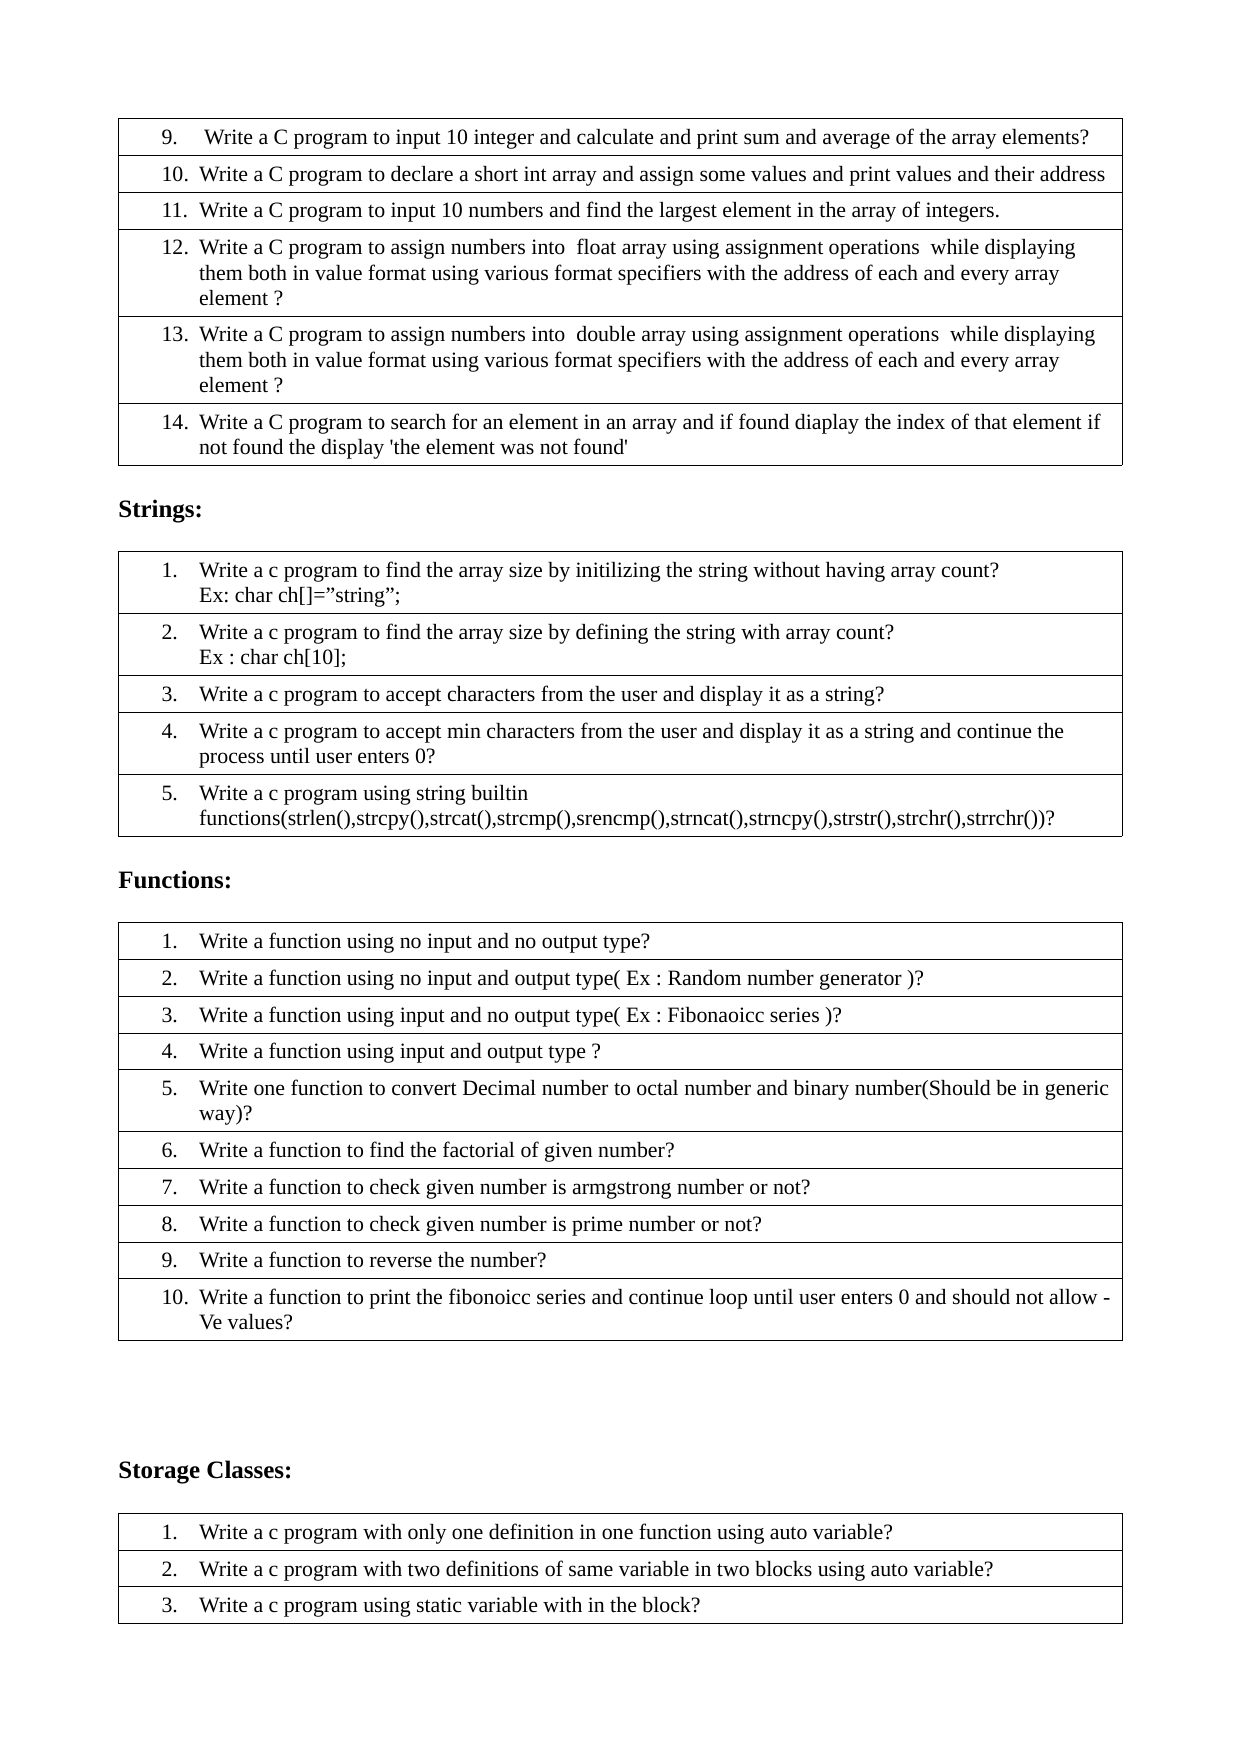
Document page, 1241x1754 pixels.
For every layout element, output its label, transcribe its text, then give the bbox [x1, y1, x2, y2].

table_header Write a c program with only one definition in one function using auto variable? [119, 1514, 1122, 1550]
table_cell Write a function to check given number is armgstrong number or not? [119, 1169, 1122, 1205]
table_cell Write a function using no input and output type( Ex : Random number generator )? [119, 960, 1122, 996]
table_cell Write a function using input and no output type( Ex : Fibonaoicc series )? [119, 997, 1122, 1032]
table_cell Write a function to find the factorial of given number? [119, 1132, 1122, 1168]
table_cell Write a C program to declare a short int array and assign some values and print values and their address [119, 156, 1122, 192]
table_cell Write a c program using string builtin functions(strlen(),strcpy(),strcat(),strcmp(),srencmp(),strncat(),strncpy(),strstr(),strchr(),strrchr())? [119, 775, 1122, 836]
text Storage Classes: [118, 1455, 1122, 1484]
table_cell Write a C program to input 10 numbers and find the largest element in the array of integers. [119, 193, 1122, 228]
table_cell Write a c program to accept min characters from the user and display it as a string and continue the process until user enters 0? [119, 713, 1122, 774]
table_cell Write a C program to search for an element in an array and if found diaplay the index of that element if not found the display 'the element was not found' [119, 404, 1122, 465]
table_cell Write a function to print the fibonoicc series and continue loop until user enters 0 and should not allow -Ve values? [119, 1279, 1122, 1340]
table_cell Write a c program with two definitions of same variable in two blocks using auto variable? [119, 1551, 1122, 1586]
text Strings: [118, 494, 1122, 522]
table_cell Write one function to convert Decimal number to octal number and binary number(Should be in generic way)? [119, 1070, 1122, 1131]
table_cell Write a C program to input 10 integer and calculate and print sum and average of the array elements? [119, 119, 1122, 155]
table_cell Write a C program to assign numbers into double array using assignment operations while displaying them both in value format using various format specifiers with the address of each and every array element ? [119, 317, 1122, 403]
table_cell Write a c program using static variable with in the block? [119, 1587, 1122, 1623]
table_header Write a c program to find the array size by initilizing the string without having array count? Ex: char ch[]=”string”; [119, 552, 1122, 613]
text Functions: [118, 865, 1122, 893]
table_cell Write a c program to find the array size by defining the string with array count? Ex : char ch[10]; [119, 614, 1122, 675]
table_cell Write a c program to accept characters from the user and display it as a string? [119, 676, 1122, 712]
table_cell Write a C program to assign numbers into float array using assignment operations while displaying them both in value format using various format specifiers with the address of each and every array element ? [119, 230, 1122, 316]
table_header Write a function using no input and no output type? [119, 923, 1122, 959]
table_cell Write a function to reverse the number? [119, 1243, 1122, 1278]
table_cell Write a function using input and output type ? [119, 1034, 1122, 1069]
table_cell Write a function to check given number is prime number or not? [119, 1206, 1122, 1242]
